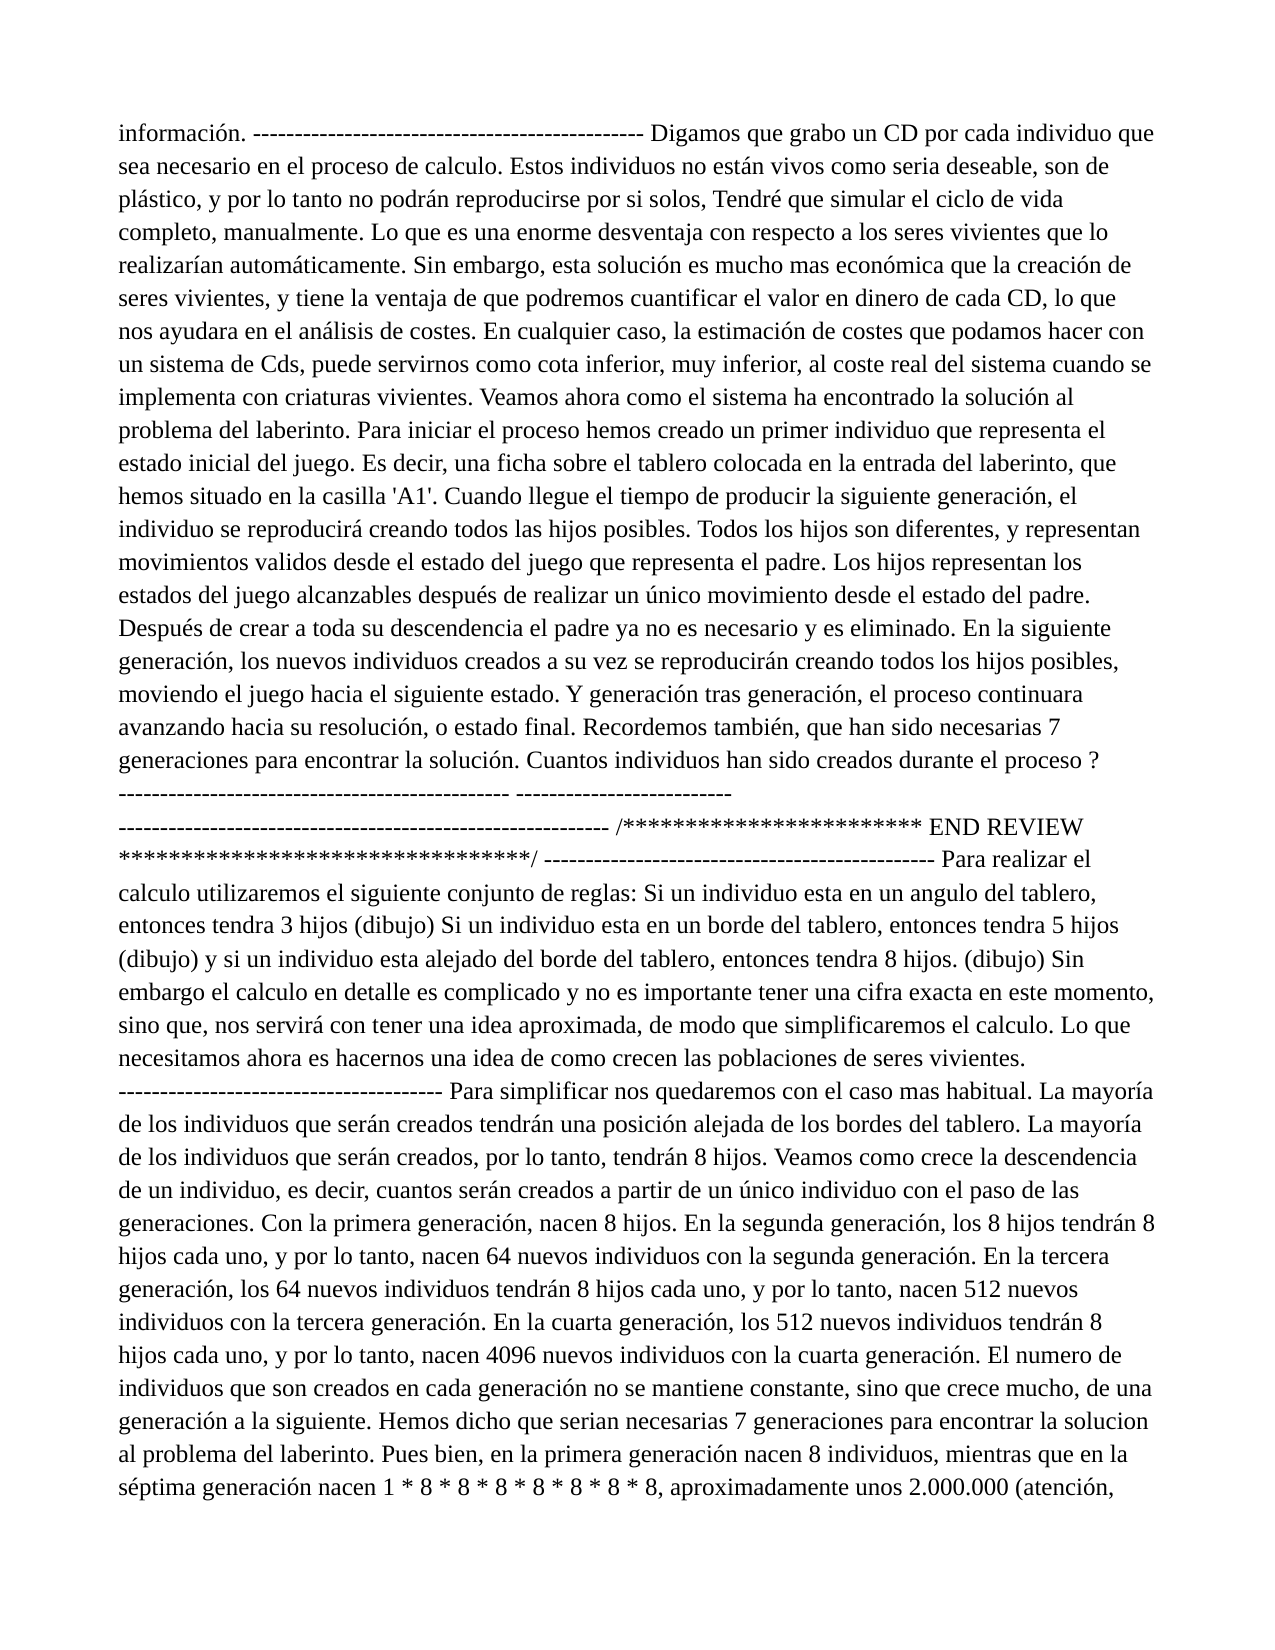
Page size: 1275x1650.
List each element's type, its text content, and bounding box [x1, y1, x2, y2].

text información. ----------------------------------------------- Digamos que grabo un CD por cada individuo que sea necesario en el proceso de calculo. Estos individuos no están vivos como seria deseable, son de plástico, y por lo tanto no podrán reproducirse por si solos, Tendré que simular el ciclo de vida completo, manualmente. Lo que es una enorme desventaja con respecto a los seres vivientes que lo realizarían automáticamente. Sin embargo, esta solución es mucho mas económica que la creación de seres vivientes, y tiene la ventaja de que podremos cuantificar el valor en dinero de cada CD, lo que nos ayudara en el análisis de costes. En cualquier caso, la estimación de costes que podamos hacer con un sistema de Cds, puede servirnos como cota inferior, muy inferior, al coste real del sistema cuando se implementa con criaturas vivientes. Veamos ahora como el sistema ha encontrado la solución al problema del laberinto. Para iniciar el proceso hemos creado un primer individuo que representa el estado inicial del juego. Es decir, una ficha sobre el tablero colocada en la entrada del laberinto, que hemos situado en la casilla 'A1'. Cuando llegue el tiempo de producir la siguiente generación, el individuo se reproducirá creando todos las hijos posibles. Todos los hijos son diferentes, y representan movimientos validos desde el estado del juego que representa el padre. Los hijos representan los estados del juego alcanzables después de realizar un único movimiento desde el estado del padre. Después de crear a toda su descendencia el padre ya no es necesario y es eliminado. En la siguiente generación, los nuevos individuos creados a su vez se reproducirán creando todos los hijos posibles, moviendo el juego hacia el siguiente estado. Y generación tras generación, el proceso continuara avanzando hacia su resolución, o estado final. Recordemos también, que han sido necesarias 7 generaciones para encontrar la solución. Cuantos individuos han sido creados durante el proceso ? ----------------------------------------------- -------------------------- ----------------------------------------------------------- /************************ END REVIEW *********************************/ ----------------------------------------------- Para realizar el calculo utilizaremos el siguiente conjunto de reglas: Si un individuo esta en un angulo del tablero, entonces tendra 3 hijos (dibujo) Si un individuo esta en un borde del tablero, entonces tendra 5 hijos (dibujo) y si un individuo esta alejado del borde del tablero, entonces tendra 8 hijos. (dibujo) Sin embargo el calculo en detalle es complicado y no es importante tener una cifra exacta en este momento, sino que, nos servirá con tener una idea aproximada, de modo que simplificaremos el calculo. Lo que necesitamos ahora es hacernos una idea de como crecen las poblaciones de seres vivientes. --------------------------------------- Para simplificar nos quedaremos con el caso mas habitual. La mayoría de los individuos que serán creados tendrán una posición alejada de los bordes del tablero. La mayoría de los individuos que serán creados, por lo tanto, tendrán 8 hijos. Veamos como crece la descendencia de un individuo, es decir, cuantos serán creados a partir de un único individuo con el paso de las generaciones. Con la primera generación, nacen 8 hijos. En la segunda generación, los 8 hijos tendrán 8 hijos cada uno, y por lo tanto, nacen 64 nuevos individuos con la segunda generación. En la tercera generación, los 64 nuevos individuos tendrán 8 hijos cada uno, y por lo tanto, nacen 512 nuevos individuos con la tercera generación. En la cuarta generación, los 512 nuevos individuos tendrán 8 hijos cada uno, y por lo tanto, nacen 4096 nuevos individuos con la cuarta generación. El numero de individuos que son creados en cada generación no se mantiene constante, sino que crece mucho, de una generación a la siguiente. Hemos dicho que serian necesarias 7 generaciones para encontrar la solucion al problema del laberinto. Pues bien, en la primera generación nacen 8 individuos, mientras que en la séptima generación nacen 1 * 8 * 8 * 8 * 8 * 8 * 8 * 8, aproximadamente unos 2.000.000 (atención, [118, 118, 1157, 1501]
